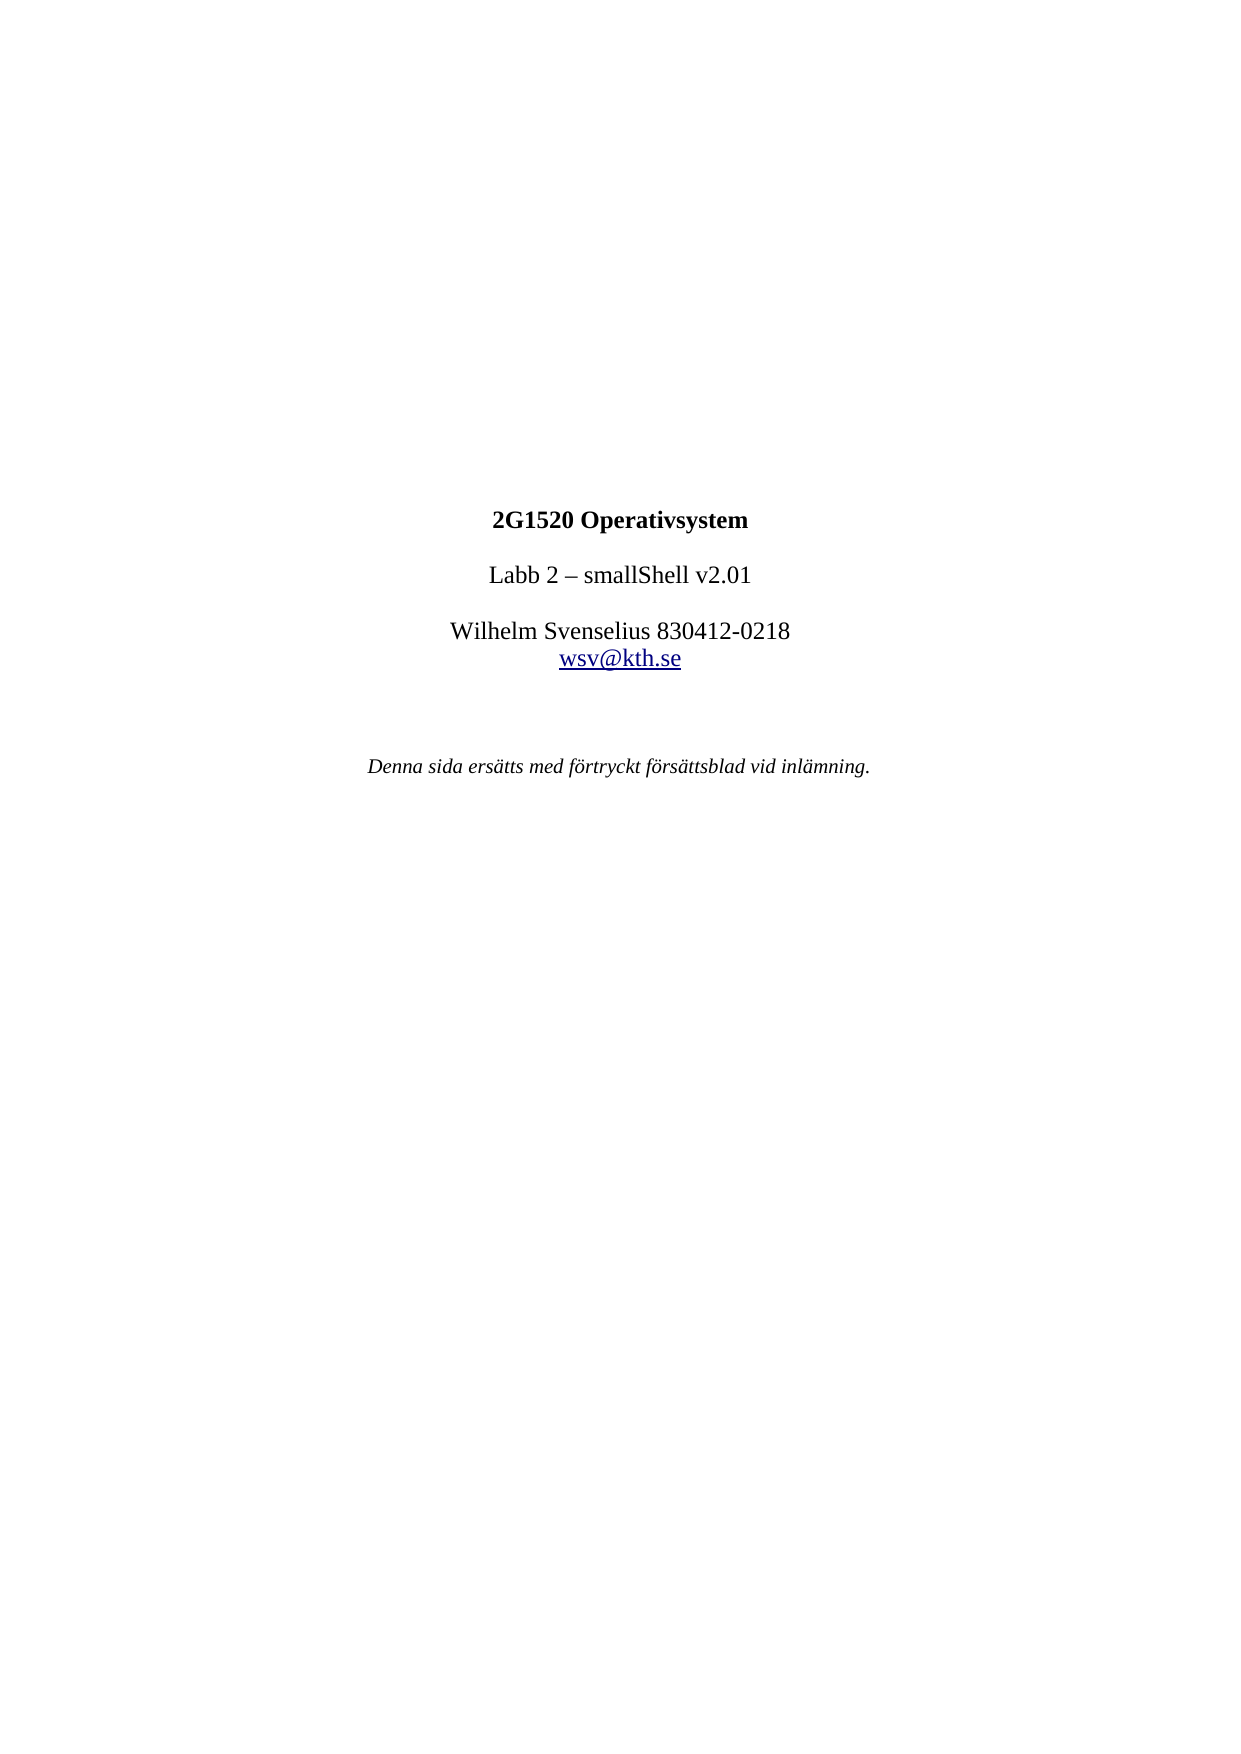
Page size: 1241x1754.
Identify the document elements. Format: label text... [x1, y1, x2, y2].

text Denna sida ersätts med förtryckt försättsblad vid inlämning. [118, 755, 1122, 778]
text 2G1520 Operativsystem [118, 506, 1122, 534]
text Wilhelm Svenselius 830412-0218 [118, 617, 1122, 644]
text Labb 2 – smallShell v2.01 [118, 561, 1122, 589]
text wsv@kth.se [118, 644, 1122, 672]
